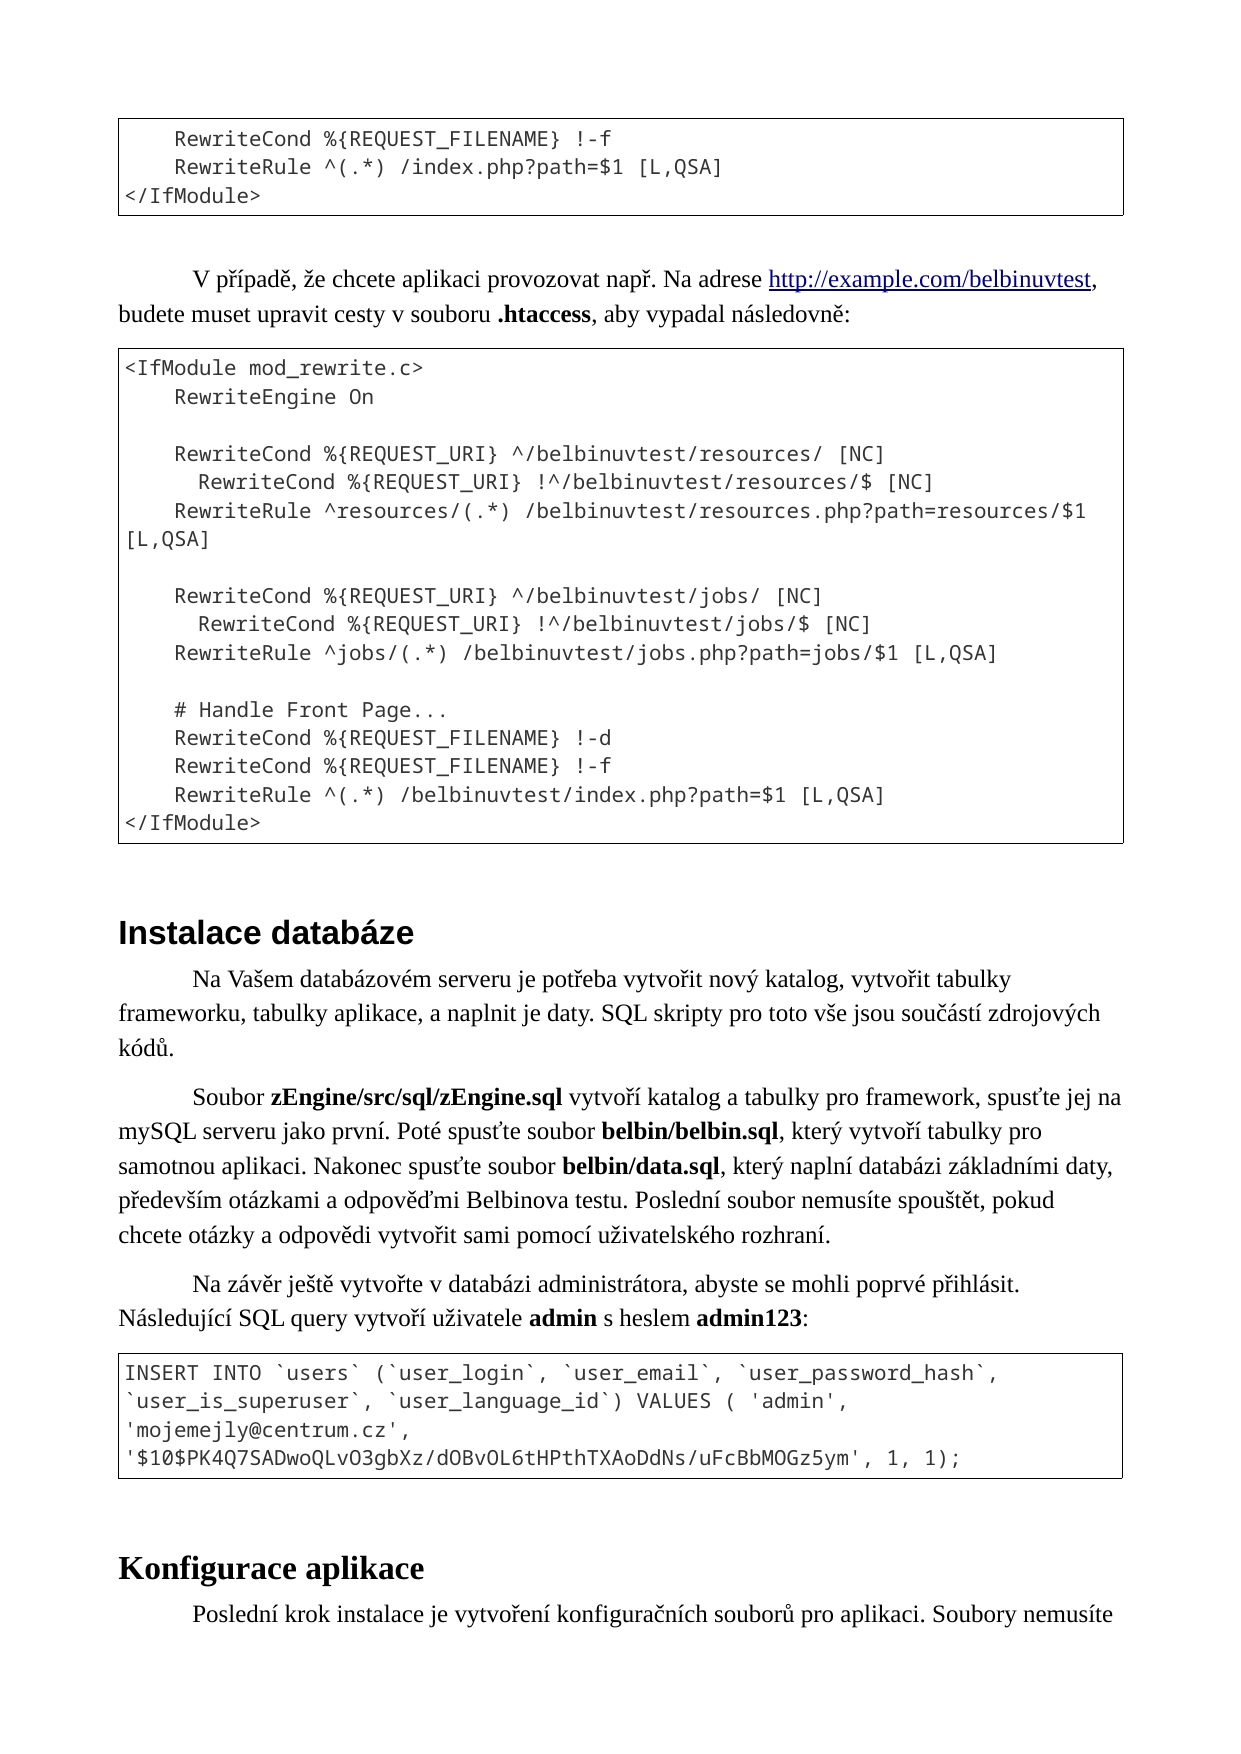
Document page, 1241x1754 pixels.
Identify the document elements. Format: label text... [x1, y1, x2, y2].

text Soubor zEngine/src/sql/zEngine.sql vytvoří katalog a tabulky pro framework, spusťte jej na mySQL serveru jako první. Poté spusťte soubor belbin/belbin.sql, který vytvoří tabulky pro samotnou aplikaci. Nakonec spusťte soubor belbin/data.sql, který naplní databázi základními daty, především otázkami a odpověďmi Belbinova testu. Poslední soubor nemusíte spouštět, pokud chcete otázky a odpovědi vytvořit sami pomocí uživatelského rozhraní. [118, 1082, 1122, 1248]
text Poslední krok instalace je vytvoření konfiguračních souborů pro aplikaci. Soubory nemusíte [118, 1599, 1122, 1628]
subtitle Instalace databáze [118, 913, 1122, 951]
subtitle Konfigurace aplikace [118, 1548, 1122, 1586]
table_header <IfModule mod_rewrite.c> RewriteEngine On RewriteCond %{REQUEST_URI} ^/belbinuvtest/resources/ [NC] RewriteCond %{REQUEST_URI} !^/belbinuvtest/resources/$ [NC] RewriteRule ^resources/(.*) /belbinuvtest/resources.php?path=resources/$1 [L,QSA] RewriteCond %{REQUEST_URI} ^/belbinuvtest/jobs/ [NC] RewriteCond %{REQUEST_URI} !^/belbinuvtest/jobs/$ [NC] RewriteRule ^jobs/(.*) /belbinuvtest/jobs.php?path=jobs/$1 [L,QSA] # Handle Front Page... RewriteCond %{REQUEST_FILENAME} !-d RewriteCond %{REQUEST_FILENAME} !-f RewriteRule ^(.*) /belbinuvtest/index.php?path=$1 [L,QSA] </IfModule> [119, 349, 1123, 843]
text V případě, že chcete aplikaci provozovat např. Na adrese http://example.com/belbinuvtest, budete muset upravit cesty v souboru .htaccess, aby vypadal následovně: [118, 264, 1122, 327]
text Na Vašem databázovém serveru je potřeba vytvořit nový katalog, vytvořit tabulky frameworku, tabulky aplikace, a naplnit je daty. SQL skripty pro toto vše jsou součástí zdrojových kódů. [118, 964, 1122, 1062]
table_header RewriteCond %{REQUEST_FILENAME} !-f RewriteRule ^(.*) /index.php?path=$1 [L,QSA] </IfModule> [119, 119, 1123, 215]
table_header INSERT INTO `users` (`user_login`, `user_email`, `user_password_hash`, `user_is_superuser`, `user_language_id`) VALUES ( 'admin', 'mojemejly@centrum.cz', '$10$PK4Q7SADwoQLvO3gbXz/dOBvOL6tHPthTXAoDdNs/uFcBbMOGz5ym', 1, 1); [119, 1354, 1122, 1478]
text Na závěr ještě vytvořte v databázi administrátora, abyste se mohli poprvé přihlásit. Následující SQL query vytvoří uživatele admin s heslem admin123: [118, 1269, 1122, 1332]
